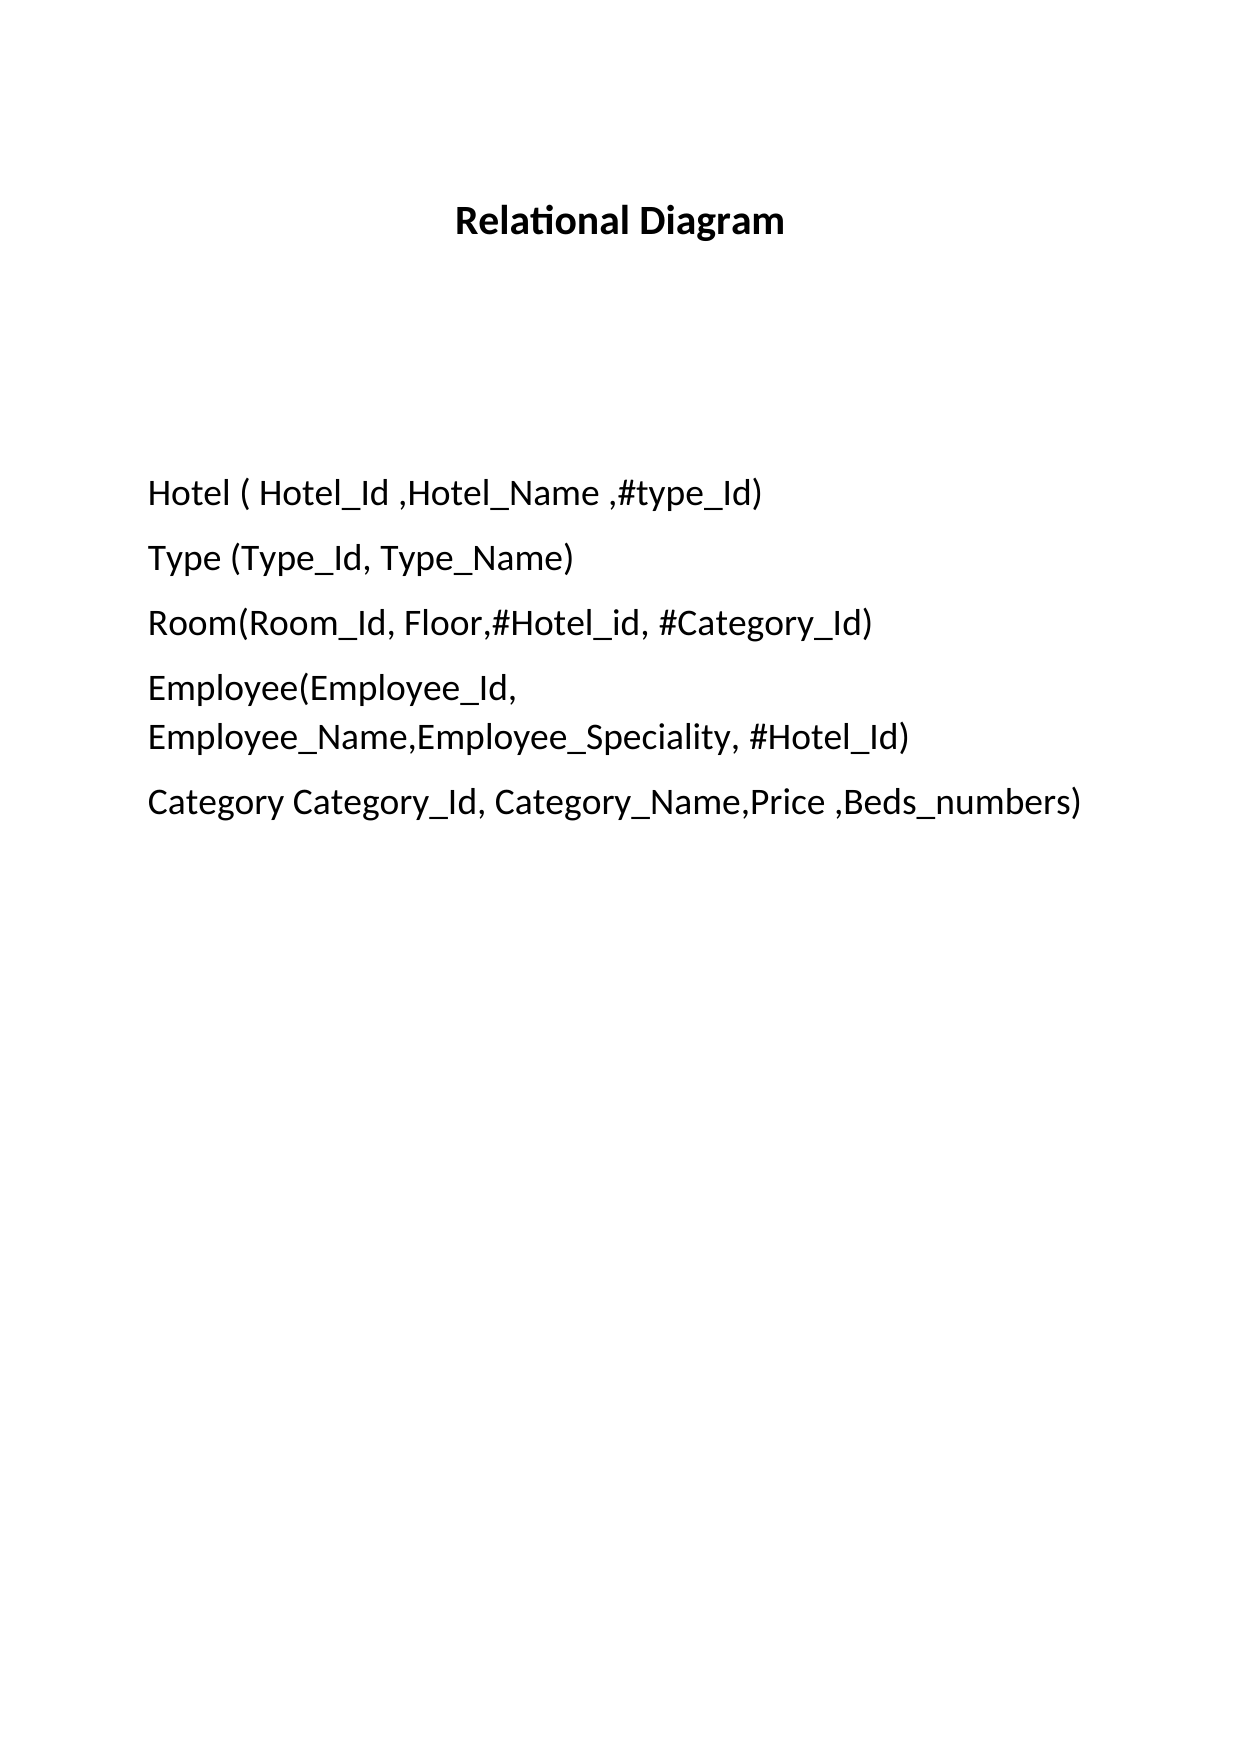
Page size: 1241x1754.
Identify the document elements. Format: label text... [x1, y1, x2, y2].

text Hotel ( Hotel_Id ,Hotel_Name ,#type_Id) [148, 469, 1093, 514]
text Category Category_Id, Category_Name,Price ,Beds_numbers) [148, 778, 1093, 824]
text Type (Type_Id, Type_Name) [148, 534, 1093, 580]
text Employee(Employee_Id, Employee_Name,Employee_Speciality, #Hotel_Id) [148, 664, 1093, 759]
text Relational Diagram [148, 194, 1093, 245]
text Room(Room_Id, Floor,#Hotel_id, #Category_Id) [148, 599, 1093, 645]
